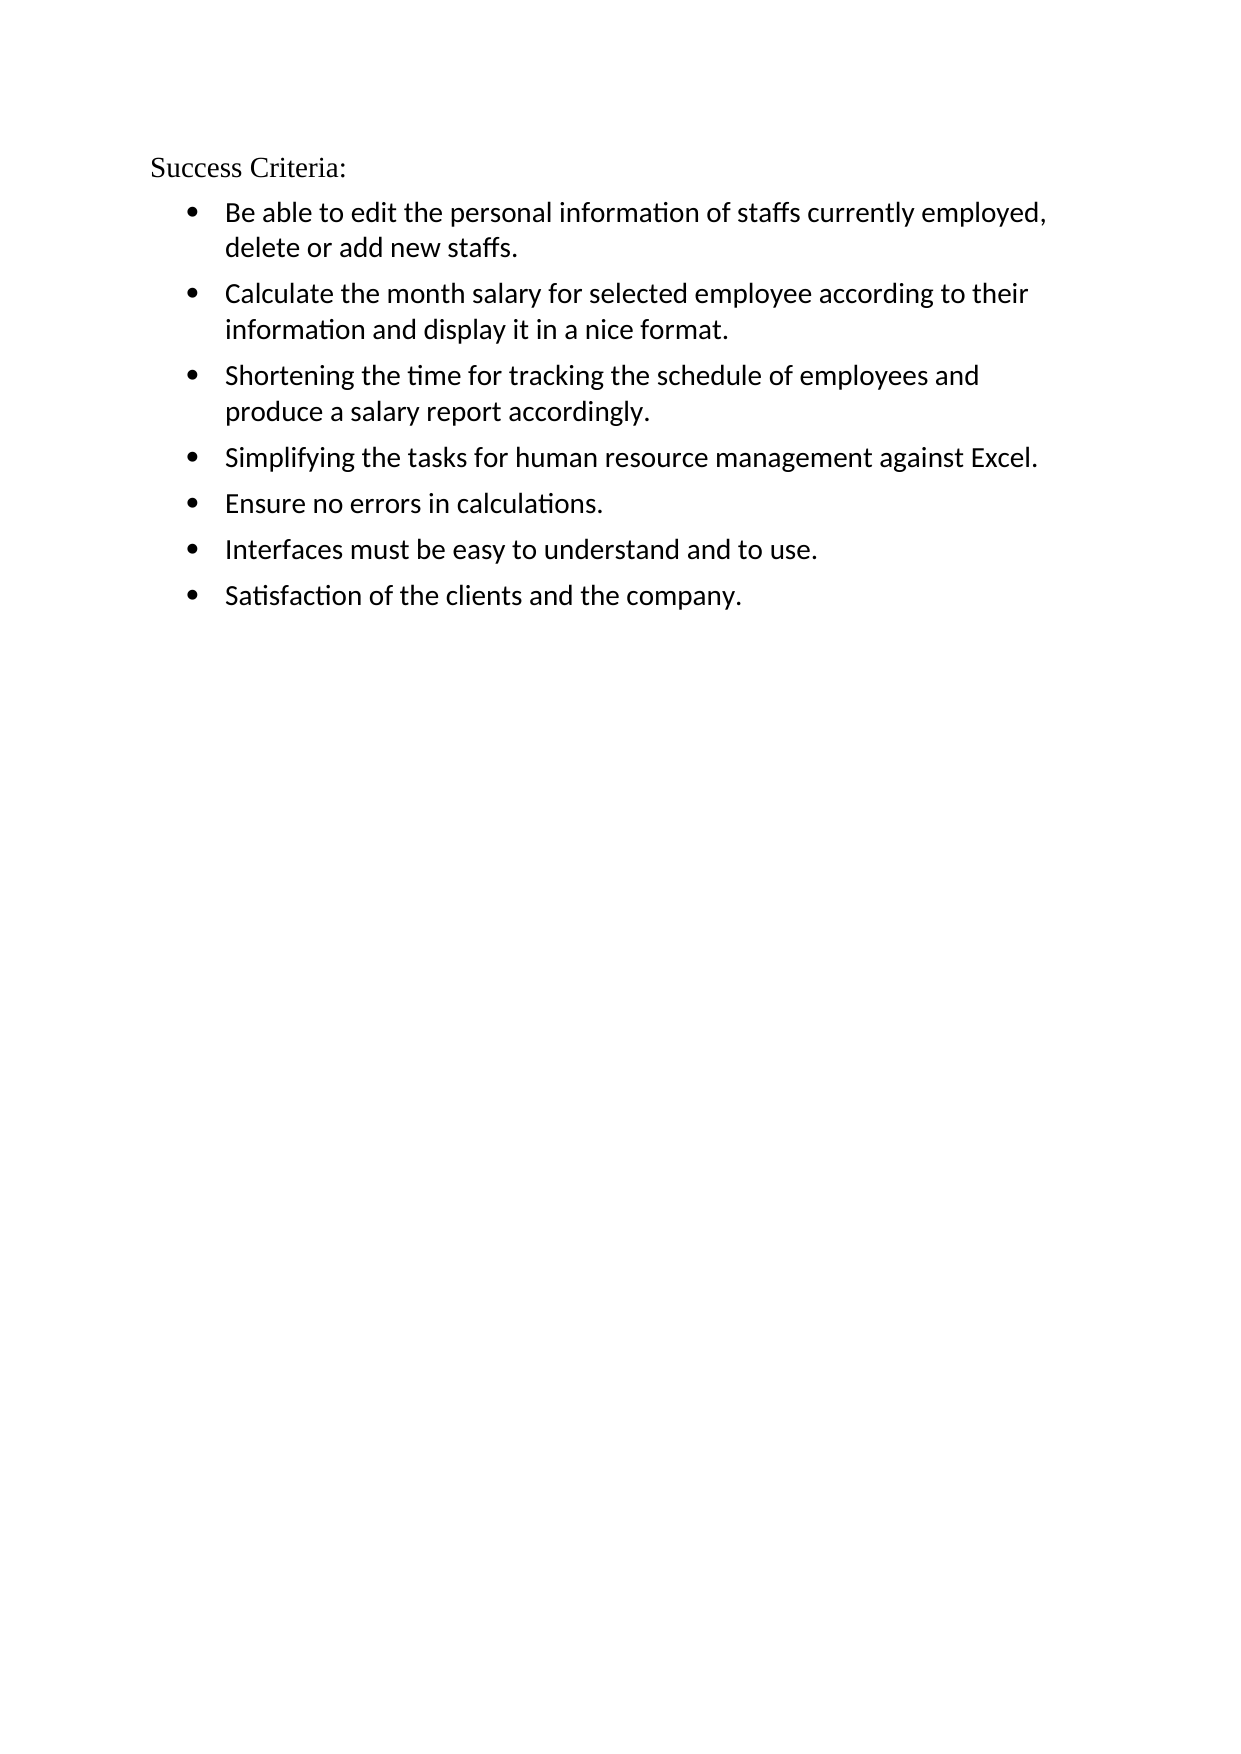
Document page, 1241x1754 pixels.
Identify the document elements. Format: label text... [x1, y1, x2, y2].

list Satisfaction of the clients and the company. [187, 577, 1078, 613]
list Simplifying the tasks for human resource management against Excel. [187, 439, 1078, 474]
list Interfaces must be easy to understand and to use. [187, 531, 1078, 567]
text Success Criteria: [150, 150, 1078, 183]
list Calculate the month salary for selected employee according to their information and display it in a nice format. [187, 276, 1078, 347]
list Shortening the time for tracking the schedule of employees and produce a salary report accordingly. [187, 357, 1078, 428]
list Be able to edit the personal information of staffs currently employed, delete or add new staffs. [187, 194, 1078, 265]
list Ensure no errors in calculations. [187, 485, 1078, 521]
